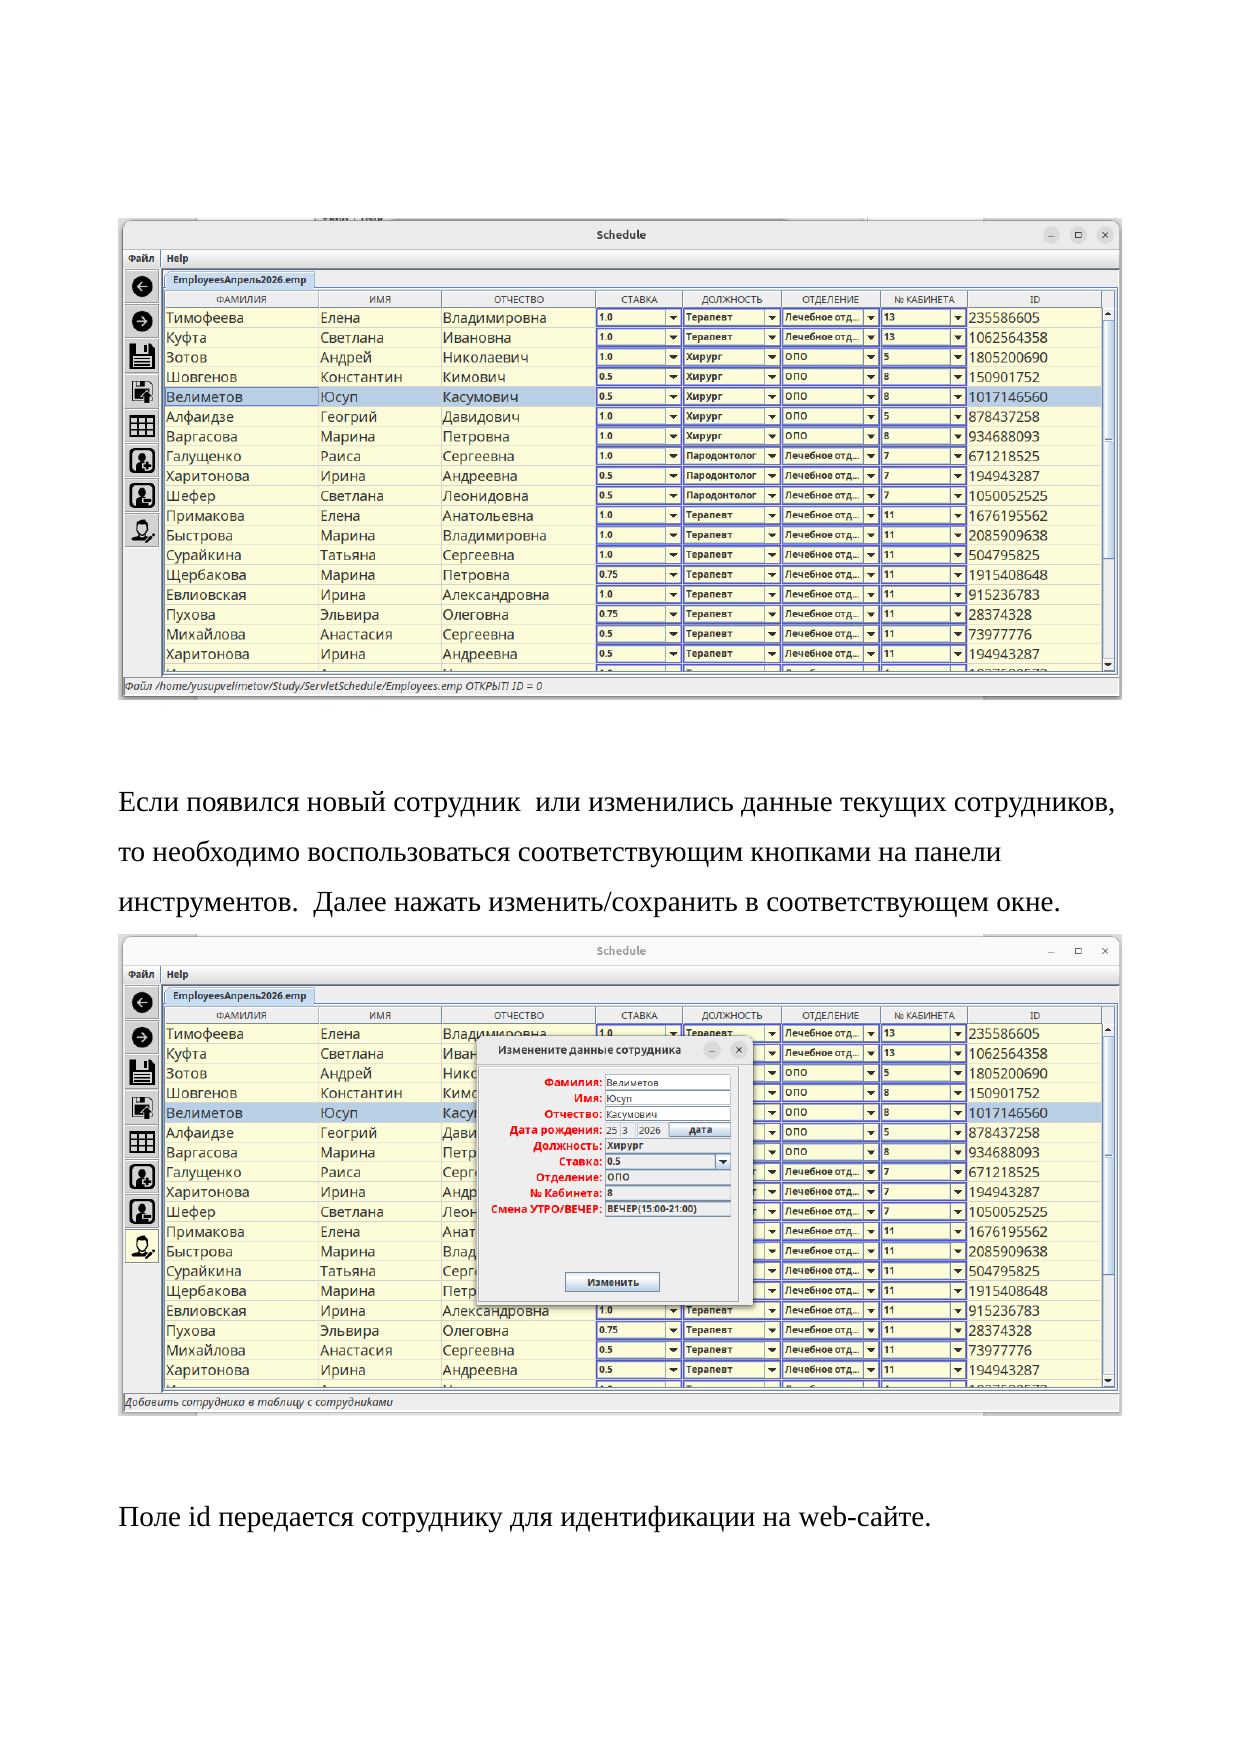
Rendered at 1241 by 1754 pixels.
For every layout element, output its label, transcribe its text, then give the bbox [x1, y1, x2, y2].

text Поле id передается сотруднику для идентификации на web-сайте. [118, 1499, 1122, 1533]
picture [118, 934, 1123, 1416]
text Если появился новый сотрудник или изменились данные текущих сотрудников, то необходимо воспользоваться соответствующим кнопками на панели инструментов. Далее нажать изменить/сохранить в соответствующем окне. [118, 784, 1122, 918]
picture [118, 218, 1123, 700]
